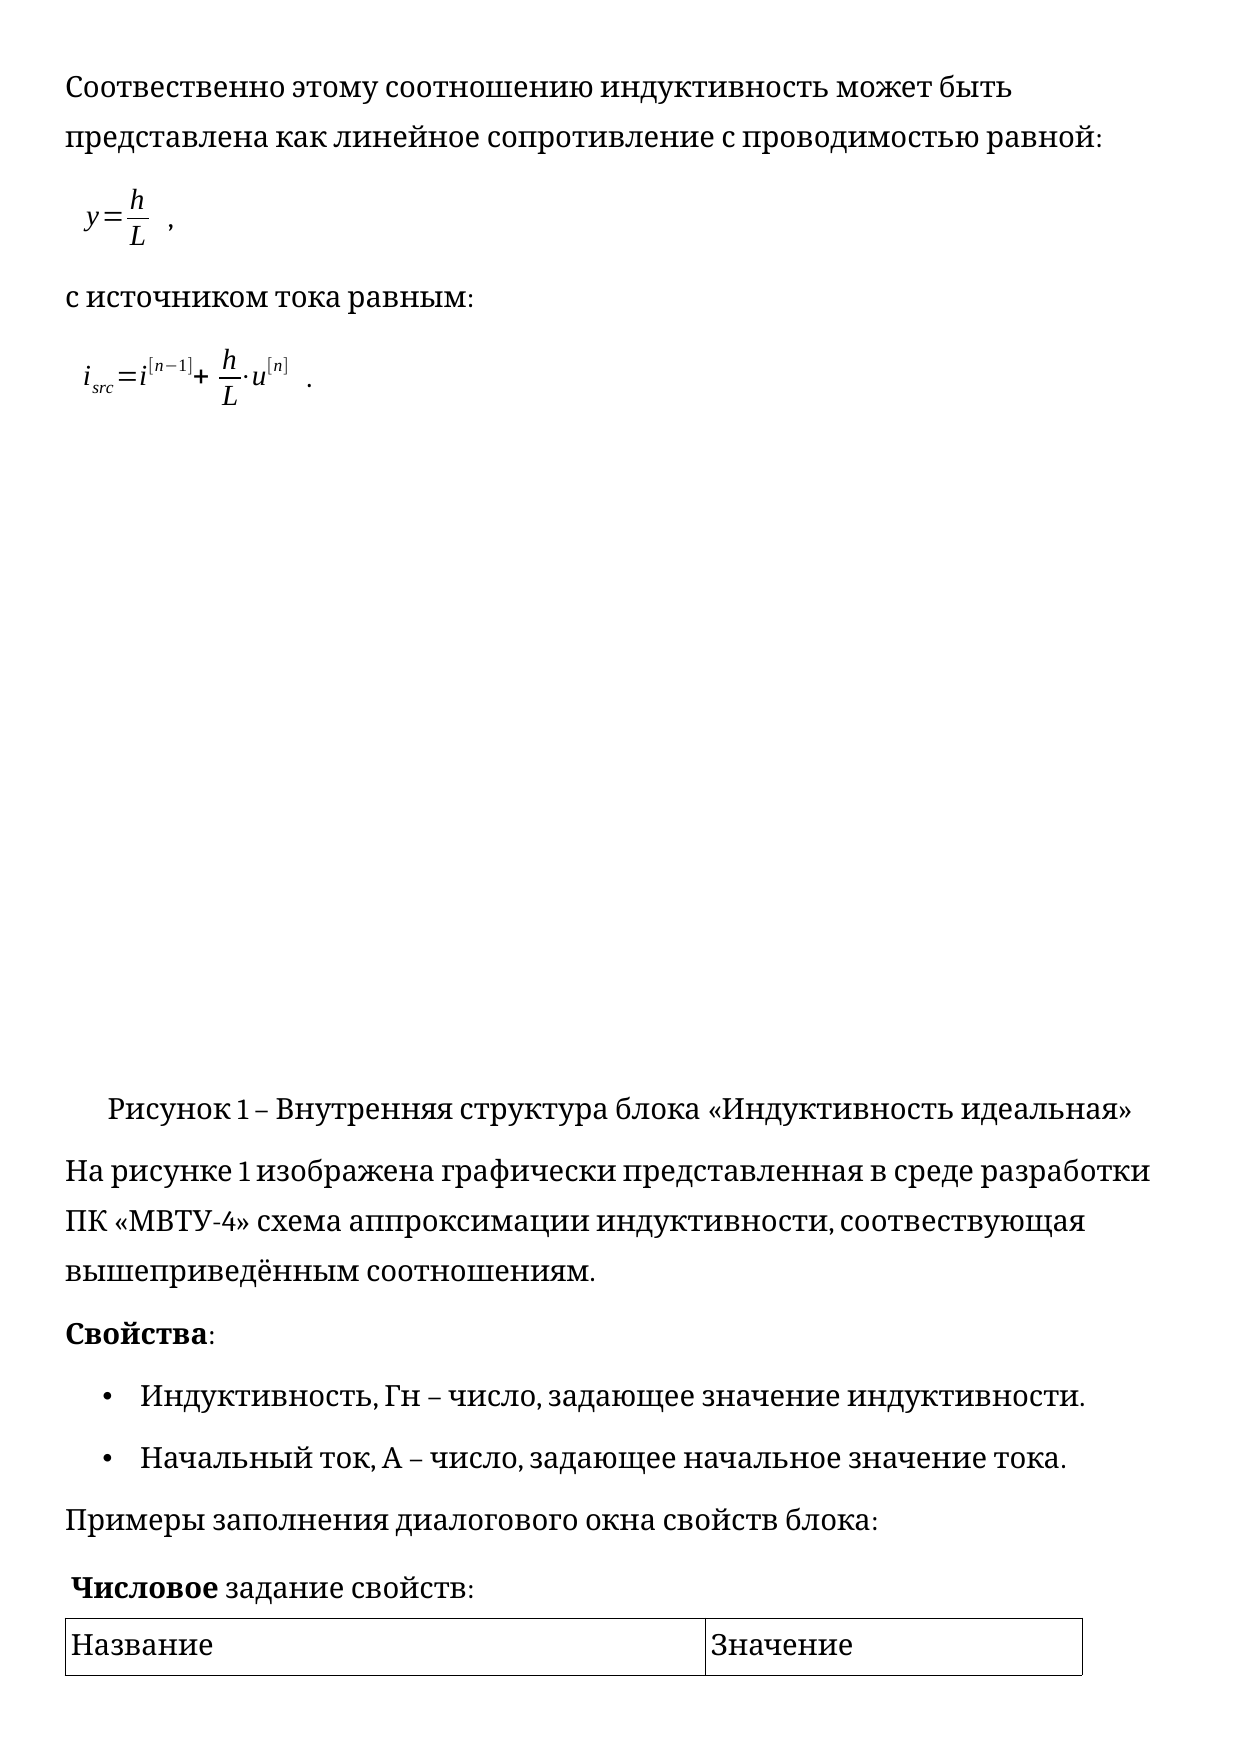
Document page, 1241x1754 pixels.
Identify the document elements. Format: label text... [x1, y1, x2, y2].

table_cell Название [66, 1619, 705, 1674]
table_cell Блок представляет собой модель нелинейного сопротивления, описываемого следующим дифференциальным уравнением: , где – разность потенциалов; – индуктивность; – ток. Впрямую применять для вычисления токов блок типа «Интегратор» нельзя, так как это приводит к задержке на шаг и несходимости численной схемы, реализованной в данной методике построения электросетевых моделей. Поэтому здесь необходимо применять неявную схему расчёта индуктивных (а также ёмкостных) элементов. Данное дифференциальное уравнение может быть сведено к алгебраическому, путём аппроксимации производной при помощи обратной формулы Эйлера в простейшем случае: , где: – разность потенциалов узлов на шаге n+1, к которым подключен данный элемент; – шаг интегрирования; – ток через элемент на шаге n+1; – ток через элемент на шаге n. Соотвественно этому соотношению индуктивность может быть представлена как линейное сопротивление с проводимостью равной: , с источником тока равным: . Рисунок 1 – Внутренняя структура блока «Индуктивность идеальная» На рисунке 1 изображена графически представленная в среде разработки ПК «МВТУ-4» схема аппроксимации индуктивности, соотвествующая вышеприведённым соотношениям. Свойства: Индуктивность, Гн – число, задающее значение индуктивности. Начальный ток, А – число, задающее начальное значение тока. Примеры заполнения диалогового окна свойств блока: Примечания: Свойства блока должны быть скалярными величинами. Именованные свойства задаются как локальные переменные модели (или субмодели) во вкладке Параметры или как глобальные сигналы проекта при помощи пункта главного меню Графика → Сигналы. [59, 59, 1181, 1680]
table_header Числовое задание свойств: [65, 1561, 1082, 1617]
table_cell Значение [706, 1619, 1082, 1674]
